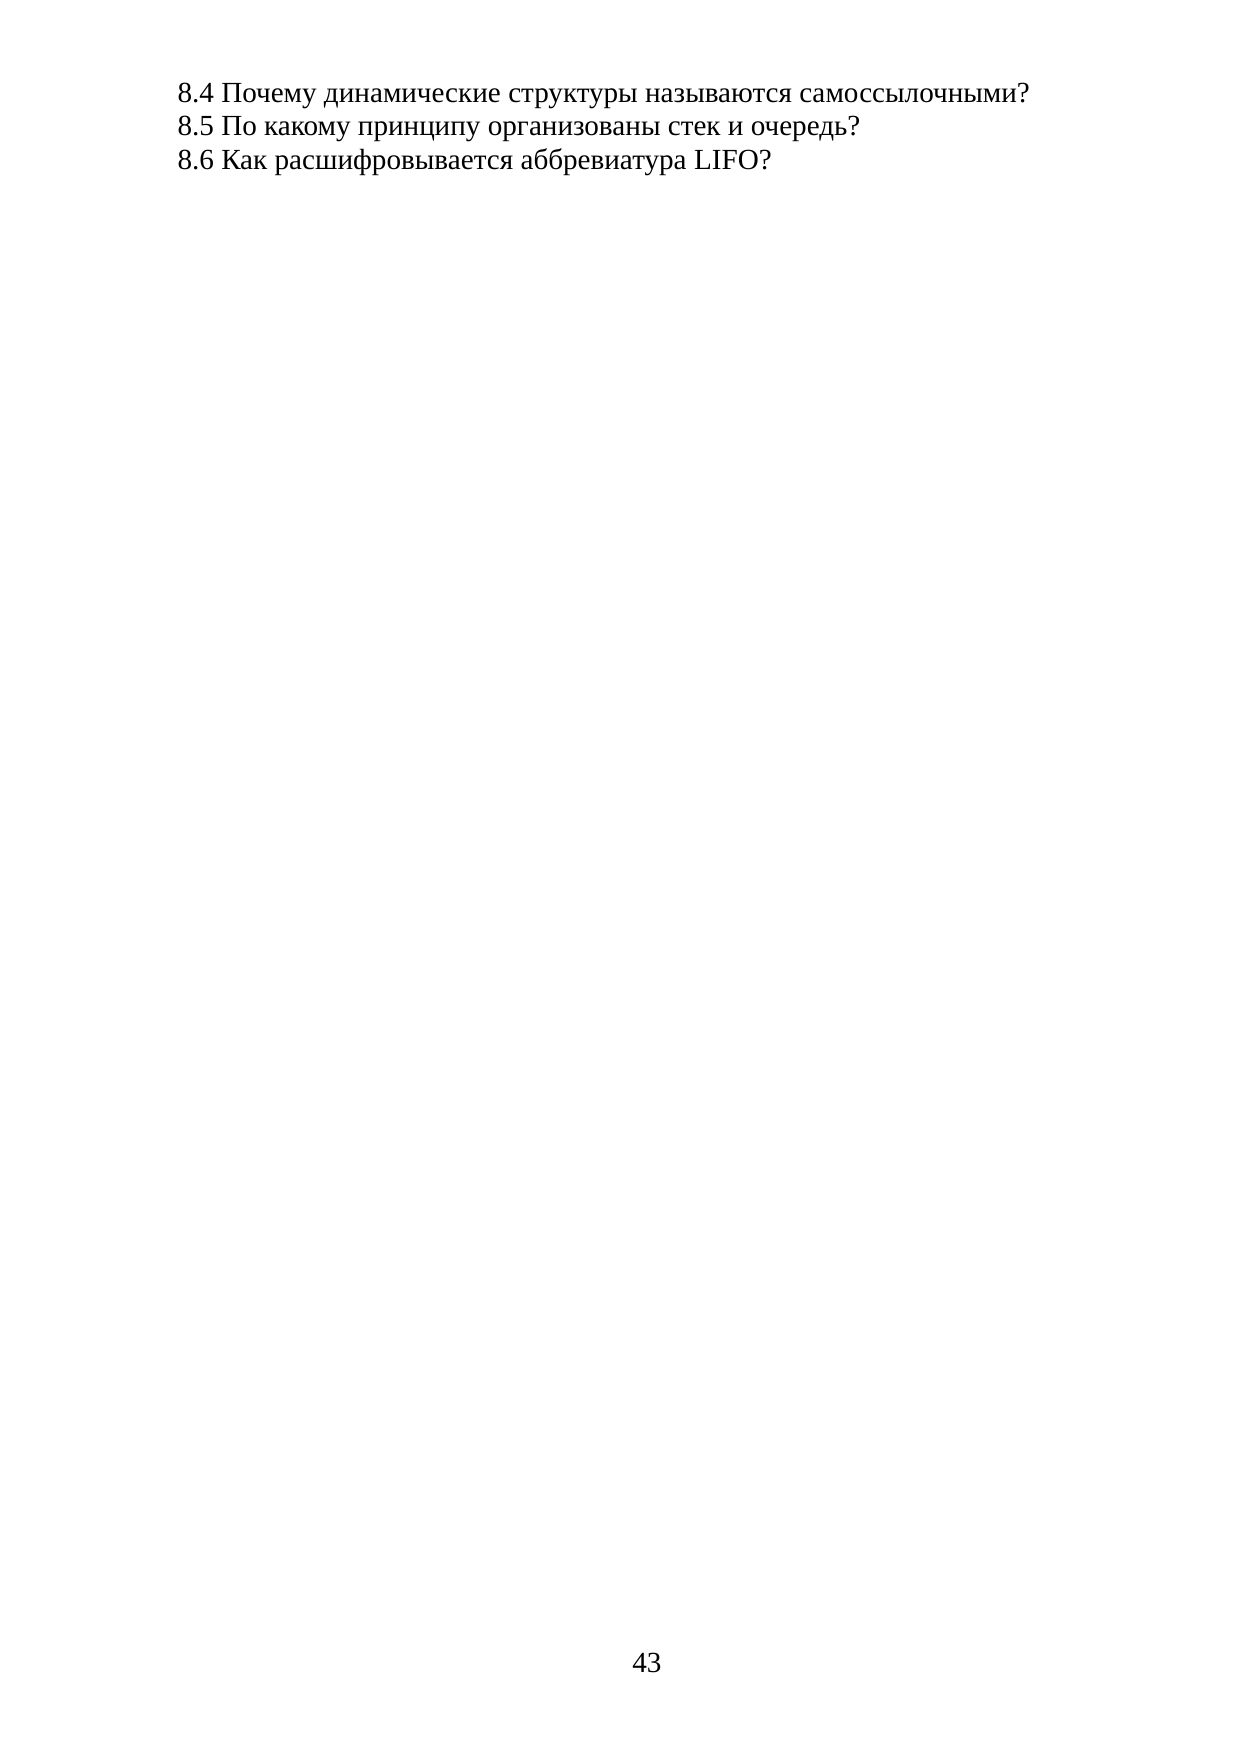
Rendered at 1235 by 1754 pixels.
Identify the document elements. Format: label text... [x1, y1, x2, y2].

text 8.5 По какому принципу организованы стек и очередь? [118, 108, 1175, 142]
text 8.6 Как расшифровывается аббревиатура LIFO? [118, 142, 1175, 176]
text 8.4 Почему динамические структуры называются самоссылочными? [118, 75, 1175, 108]
